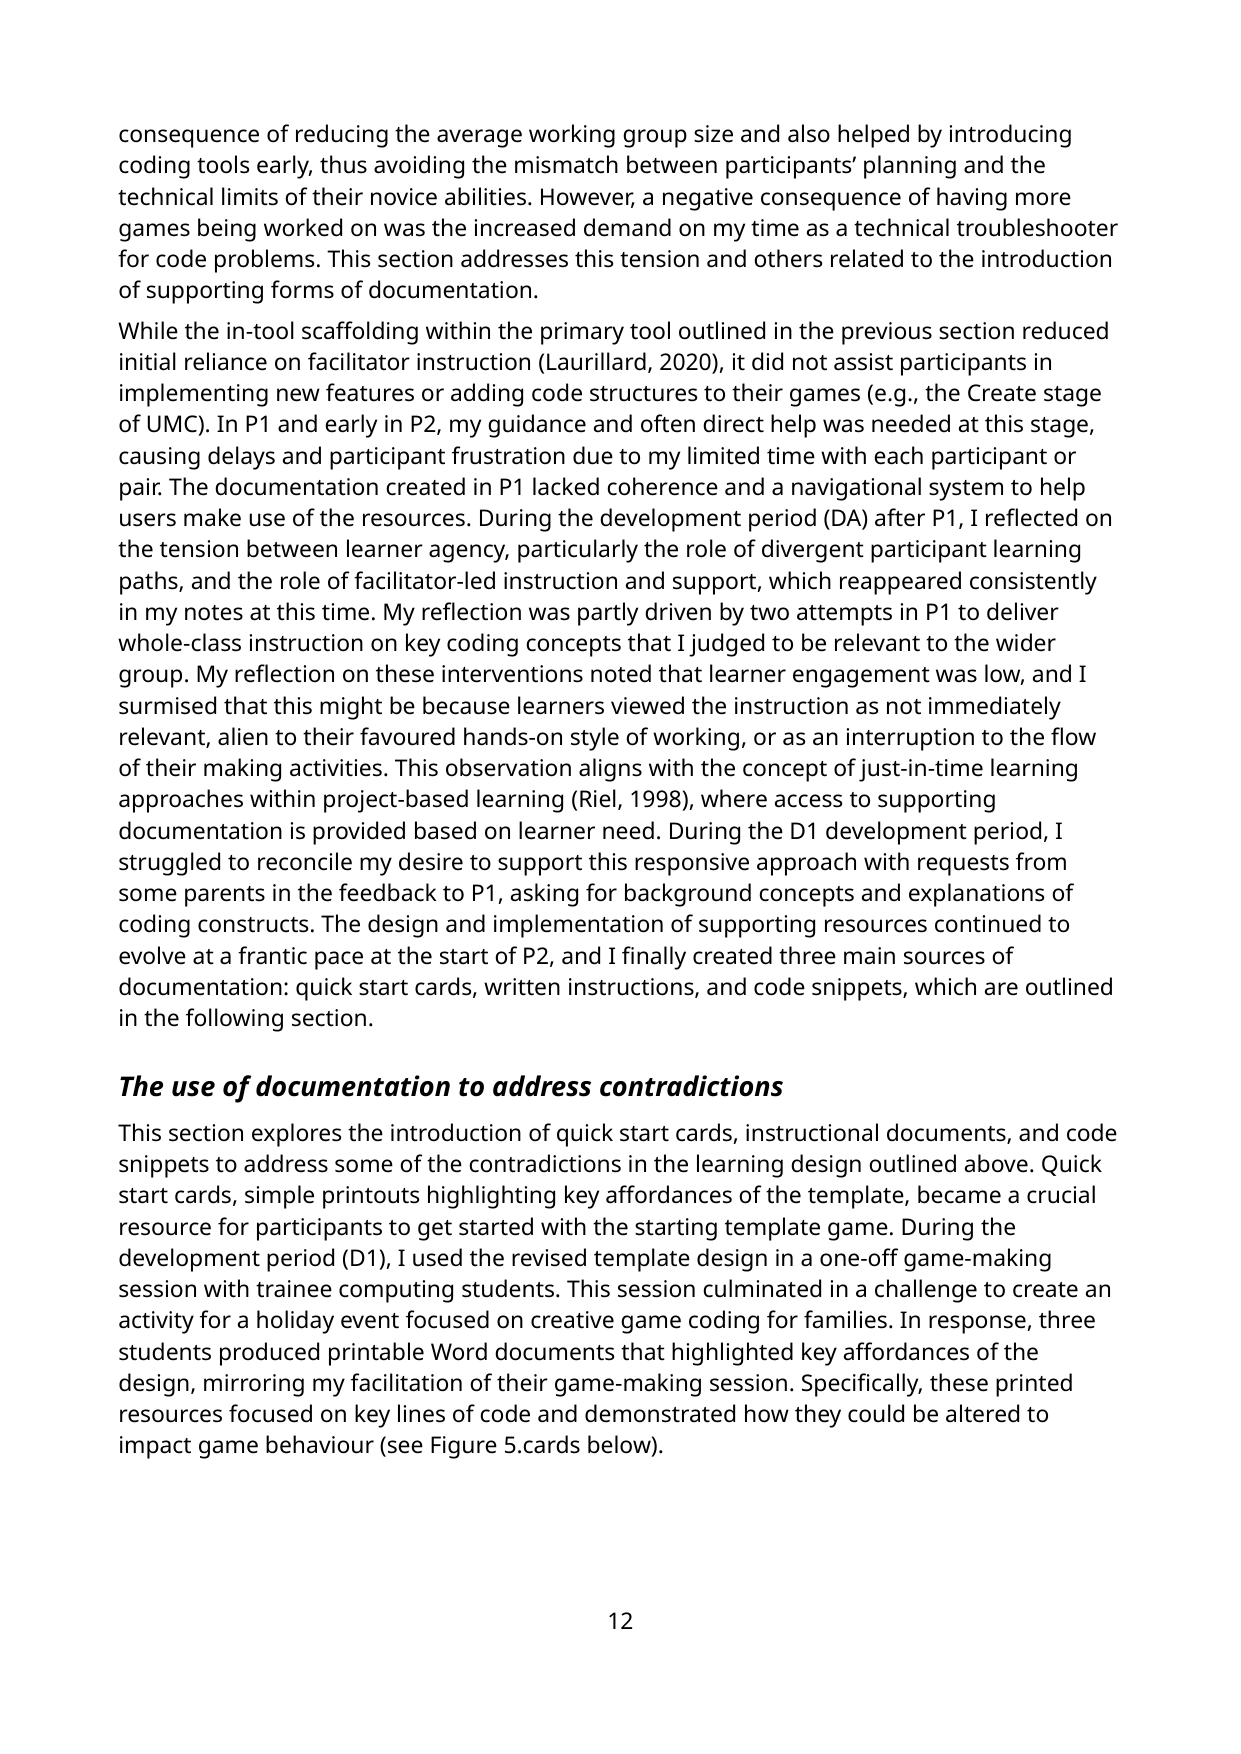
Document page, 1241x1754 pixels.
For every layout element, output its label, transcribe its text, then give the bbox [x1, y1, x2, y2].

text This section explores the introduction of quick start cards, instructional documents, and code snippets to address some of the contradictions in the learning design outlined above. Quick start cards, simple printouts highlighting key affordances of the template, became a crucial resource for participants to get started with the starting template game. During the development period (D1), I used the revised template design in a one-off game-making session with trainee computing students. This session culminated in a challenge to create an activity for a holiday event focused on creative game coding for families. In response, three students produced printable Word documents that highlighted key affordances of the design, mirroring my facilitation of their game-making session. Specifically, these printed resources focused on key lines of code and demonstrated how they could be altered to impact game behaviour (see Figure 5.cards below). [118, 1117, 1122, 1460]
text consequence of reducing the average working group size and also helped by introducing coding tools early, thus avoiding the mismatch between participants’ planning and the technical limits of their novice abilities. However, a negative consequence of having more games being worked on was the increased demand on my time as a technical troubleshooter for code problems. This section addresses this tension and others related to the introduction of supporting forms of documentation. [118, 118, 1122, 306]
text While the in-tool scaffolding within the primary tool outlined in the previous section reduced initial reliance on facilitator instruction (Laurillard, 2020), it did not assist participants in implementing new features or adding code structures to their games (e.g., the Create stage of UMC). In P1 and early in P2, my guidance and often direct help was needed at this stage, causing delays and participant frustration due to my limited time with each participant or pair. The documentation created in P1 lacked coherence and a navigational system to help users make use of the resources. During the development period (DA) after P1, I reflected on the tension between learner agency, particularly the role of divergent participant learning paths, and the role of facilitator-led instruction and support, which reappeared consistently in my notes at this time. My reflection was partly driven by two attempts in P1 to deliver whole-class instruction on key coding concepts that I judged to be relevant to the wider group. My reflection on these interventions noted that learner engagement was low, and I surmised that this might be because learners viewed the instruction as not immediately relevant, alien to their favoured hands-on style of working, or as an interruption to the flow of their making activities. This observation aligns with the concept of just-in-time learning approaches within project-based learning (Riel, 1998), where access to supporting documentation is provided based on learner need. During the D1 development period, I struggled to reconcile my desire to support this responsive approach with requests from some parents in the feedback to P1, asking for background concepts and explanations of coding constructs. The design and implementation of supporting resources continued to evolve at a frantic pace at the start of P2, and I finally created three main sources of documentation: quick start cards, written instructions, and code snippets, which are outlined in the following section. [118, 314, 1122, 1033]
subtitle The use of documentation to address contradictions [118, 1067, 1122, 1104]
